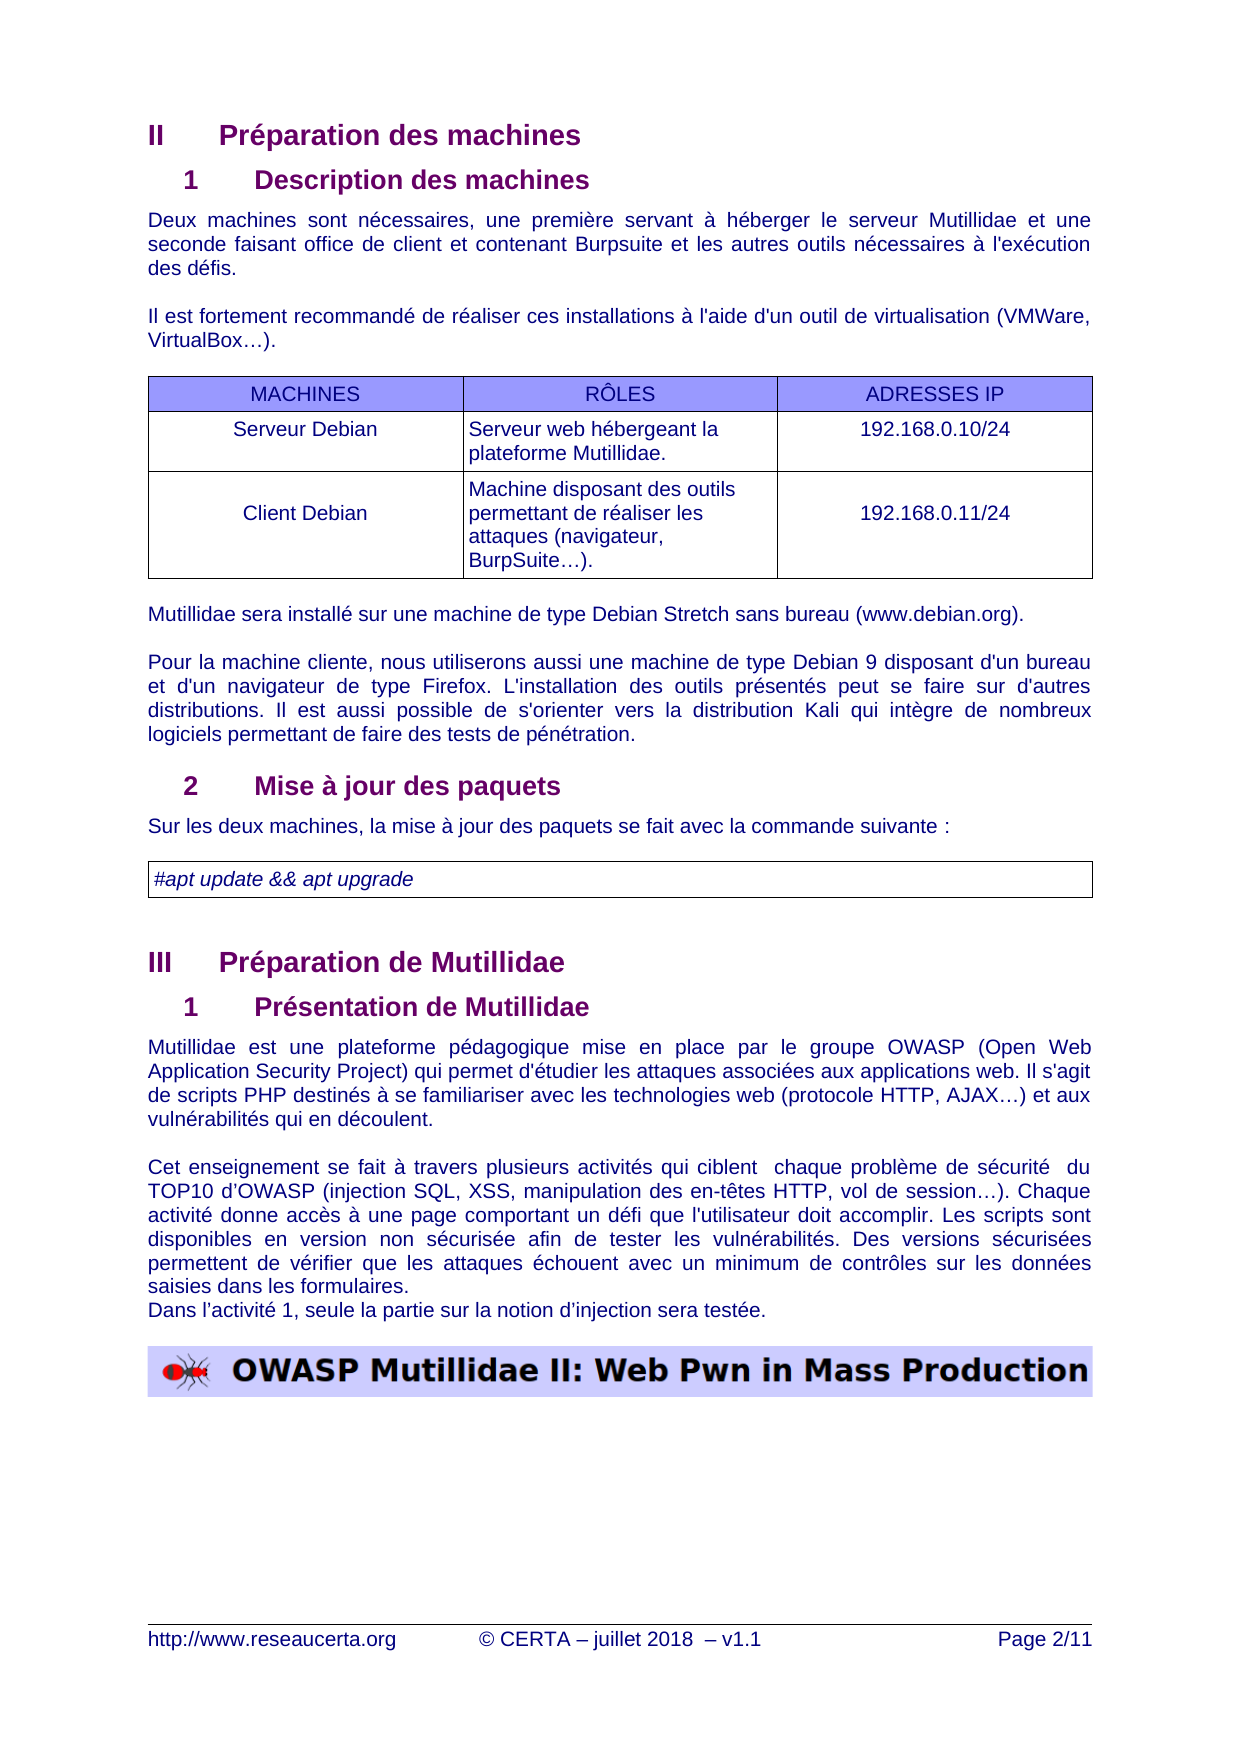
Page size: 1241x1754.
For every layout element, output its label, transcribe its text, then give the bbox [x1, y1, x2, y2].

subtitle Mise à jour des paquets [183, 770, 1092, 801]
table_cell Serveur Debian [149, 412, 463, 471]
table_cell Machine disposant des outils permettant de réaliser les attaques (navigateur, BurpSuite…). [464, 472, 777, 578]
text Dans l’activité 1, seule la partie sur la notion d’injection sera testée. [148, 1298, 1092, 1322]
text Il est fortement recommandé de réaliser ces installations à l'aide d'un outil de virtualisation (VMWare, VirtualBox…). [148, 304, 1092, 352]
table_header RÔLES [464, 377, 777, 411]
text Deux machines sont nécessaires, une première servant à héberger le serveur Mutillidae et une seconde faisant office de client et contenant Burpsuite et les autres outils nécessaires à l'exécution des défis. [148, 208, 1092, 280]
text Cet enseignement se fait à travers plusieurs activités qui ciblent chaque problème de sécurité du TOP10 d’OWASP (injection SQL, XSS, manipulation des en-têtes HTTP, vol de session…). Chaque activité donne accès à une page comportant un défi que l'utilisateur doit accomplir. Les scripts sont disponibles en version non sécurisée afin de tester les vulnérabilités. Des versions sécurisées permettent de vérifier que les attaques échouent avec un minimum de contrôles sur les données saisies dans les formulaires. [148, 1154, 1092, 1298]
text Mutillidae sera installé sur une machine de type Debian Stretch sans bureau (www.debian.org). [148, 602, 1092, 626]
table_header #apt update && apt upgrade [149, 862, 1092, 897]
subtitle Présentation de Mutillidae [183, 991, 1092, 1022]
table_cell 192.168.0.11/24 [778, 472, 1092, 578]
subtitle Préparation de Mutillidae [148, 945, 1092, 978]
table_header ADRESSES IP [778, 377, 1092, 411]
subtitle Préparation des machines [148, 118, 1092, 152]
table_cell 192.168.0.10/24 [778, 412, 1092, 471]
table_header MACHINES [149, 377, 463, 411]
text Sur les deux machines, la mise à jour des paquets se fait avec la commande suivante : [148, 813, 1092, 837]
picture [147, 1346, 1093, 1397]
text Pour la machine cliente, nous utiliserons aussi une machine de type Debian 9 disposant d'un bureau et d'un navigateur de type Firefox. L'installation des outils présentés peut se faire sur d'autres distributions. Il est aussi possible de s'orienter vers la distribution Kali qui intègre de nombreux logiciels permettant de faire des tests de pénétration. [148, 650, 1092, 746]
subtitle Description des machines [183, 164, 1092, 195]
text Mutillidae est une plateforme pédagogique mise en place par le groupe OWASP (Open Web Application Security Project) qui permet d'étudier les attaques associées aux applications web. Il s'agit de scripts PHP destinés à se familiariser avec les technologies web (protocole HTTP, AJAX…) et aux vulnérabilités qui en découlent. [148, 1035, 1092, 1131]
table_cell Serveur web hébergeant la plateforme Mutillidae. [464, 412, 777, 471]
table_cell Client Debian [149, 472, 463, 578]
